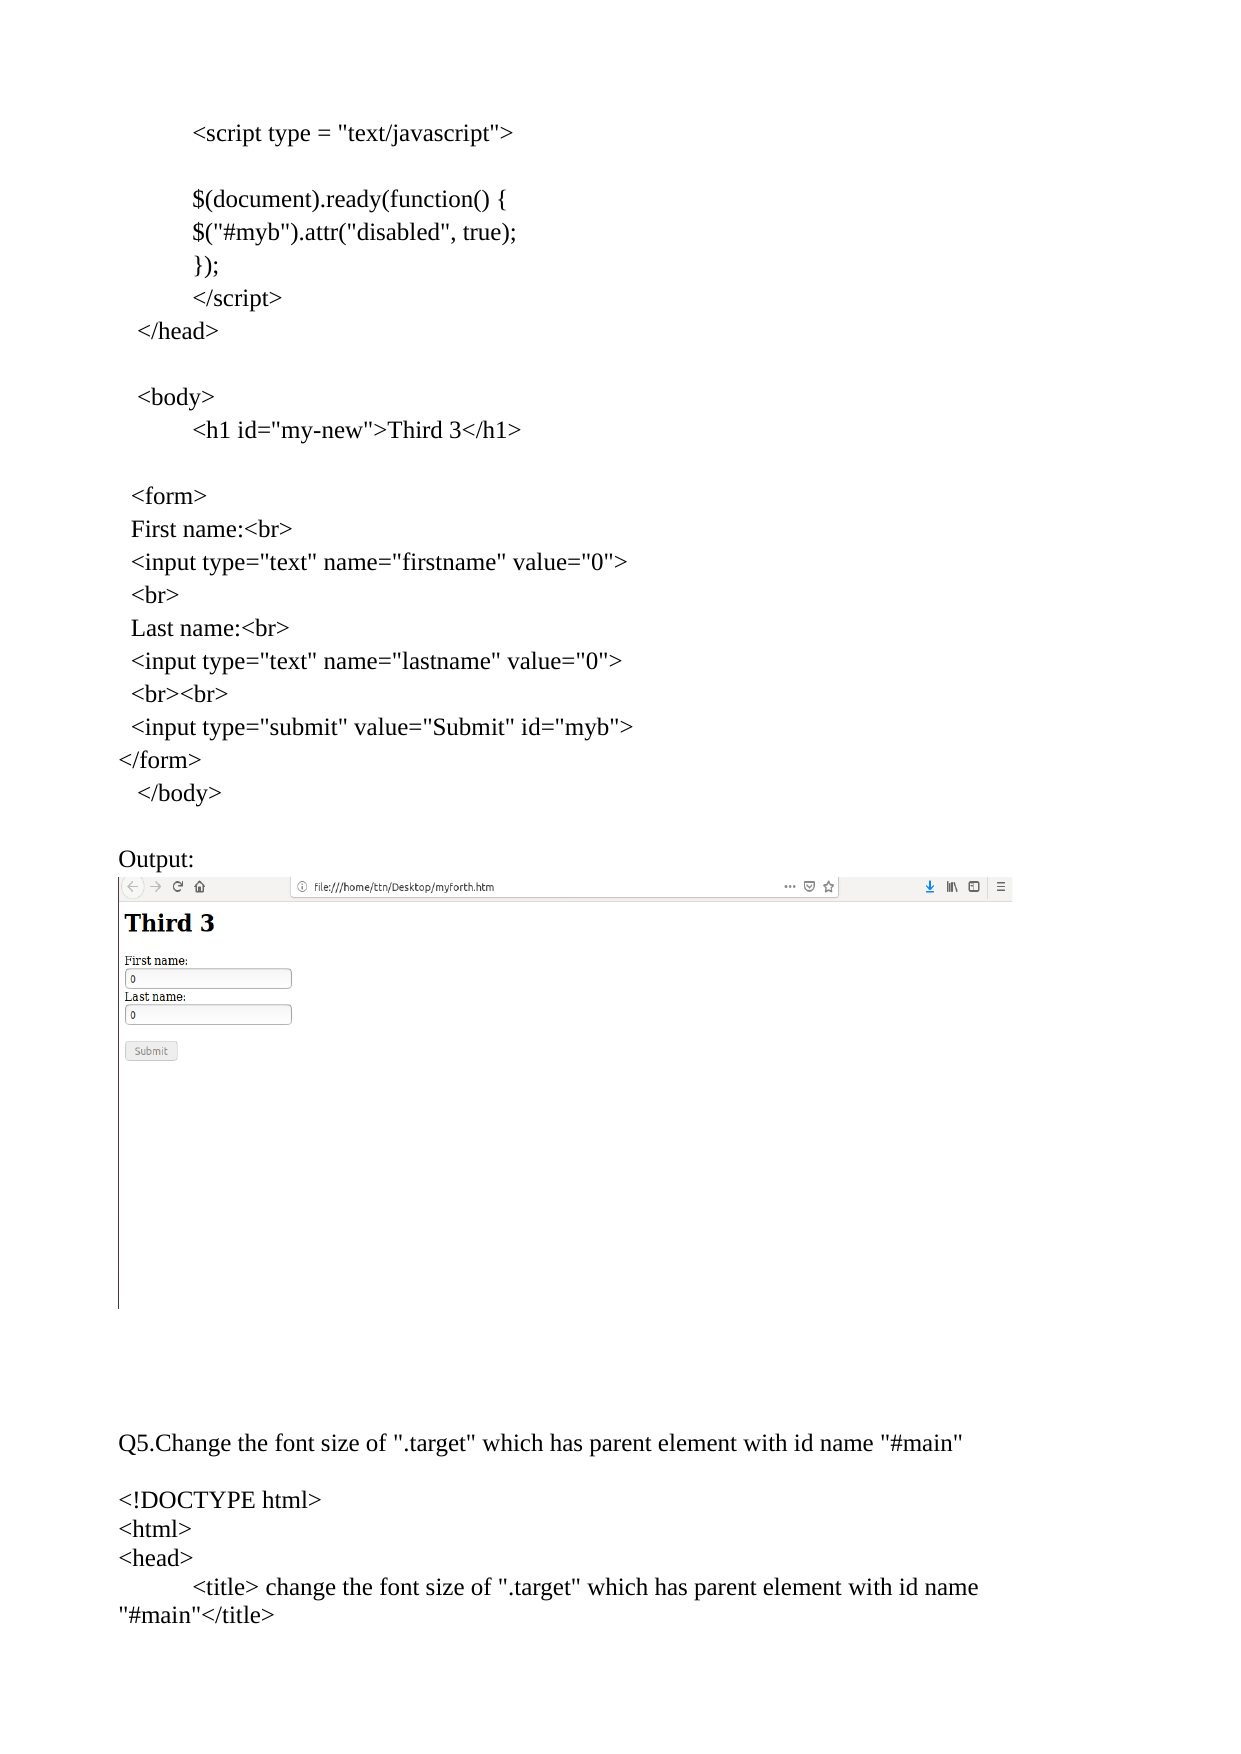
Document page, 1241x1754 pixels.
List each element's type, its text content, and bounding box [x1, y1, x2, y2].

text <head> [118, 1543, 1122, 1572]
text <input type="submit" value="Submit" id="myb"> [118, 712, 1122, 741]
text $("#myb").attr("disabled", true); [118, 217, 1122, 246]
text $(document).ready(function() { [118, 184, 1122, 213]
text }); [118, 250, 1122, 279]
text </head> [118, 316, 1122, 345]
text First name:<br> [118, 514, 1122, 543]
text <input type="text" name="firstname" value="0"> [118, 547, 1122, 576]
text <body> [118, 382, 1122, 411]
text Last name:<br> [118, 613, 1122, 642]
text <br><br> [118, 679, 1122, 708]
text <h1 id="my-new">Third 3</h1> [118, 415, 1122, 444]
text </body> [118, 778, 1122, 807]
text </script> [118, 283, 1122, 312]
text <!DOCTYPE html> [118, 1486, 1122, 1514]
text <script type = "text/javascript"> [118, 118, 1122, 147]
text <title> change the font size of ".target" which has parent element with id name "#main"</title> [118, 1572, 1122, 1629]
text Q5.Change the font size of ".target" which has parent element with id name "#main" [118, 1428, 1122, 1457]
text <form> [118, 481, 1122, 510]
text <input type="text" name="lastname" value="0"> [118, 646, 1122, 675]
text Output: [118, 844, 1122, 873]
picture [118, 877, 1013, 1309]
text <br> [118, 580, 1122, 609]
text </form> [118, 746, 1122, 774]
text <html> [118, 1514, 1122, 1543]
